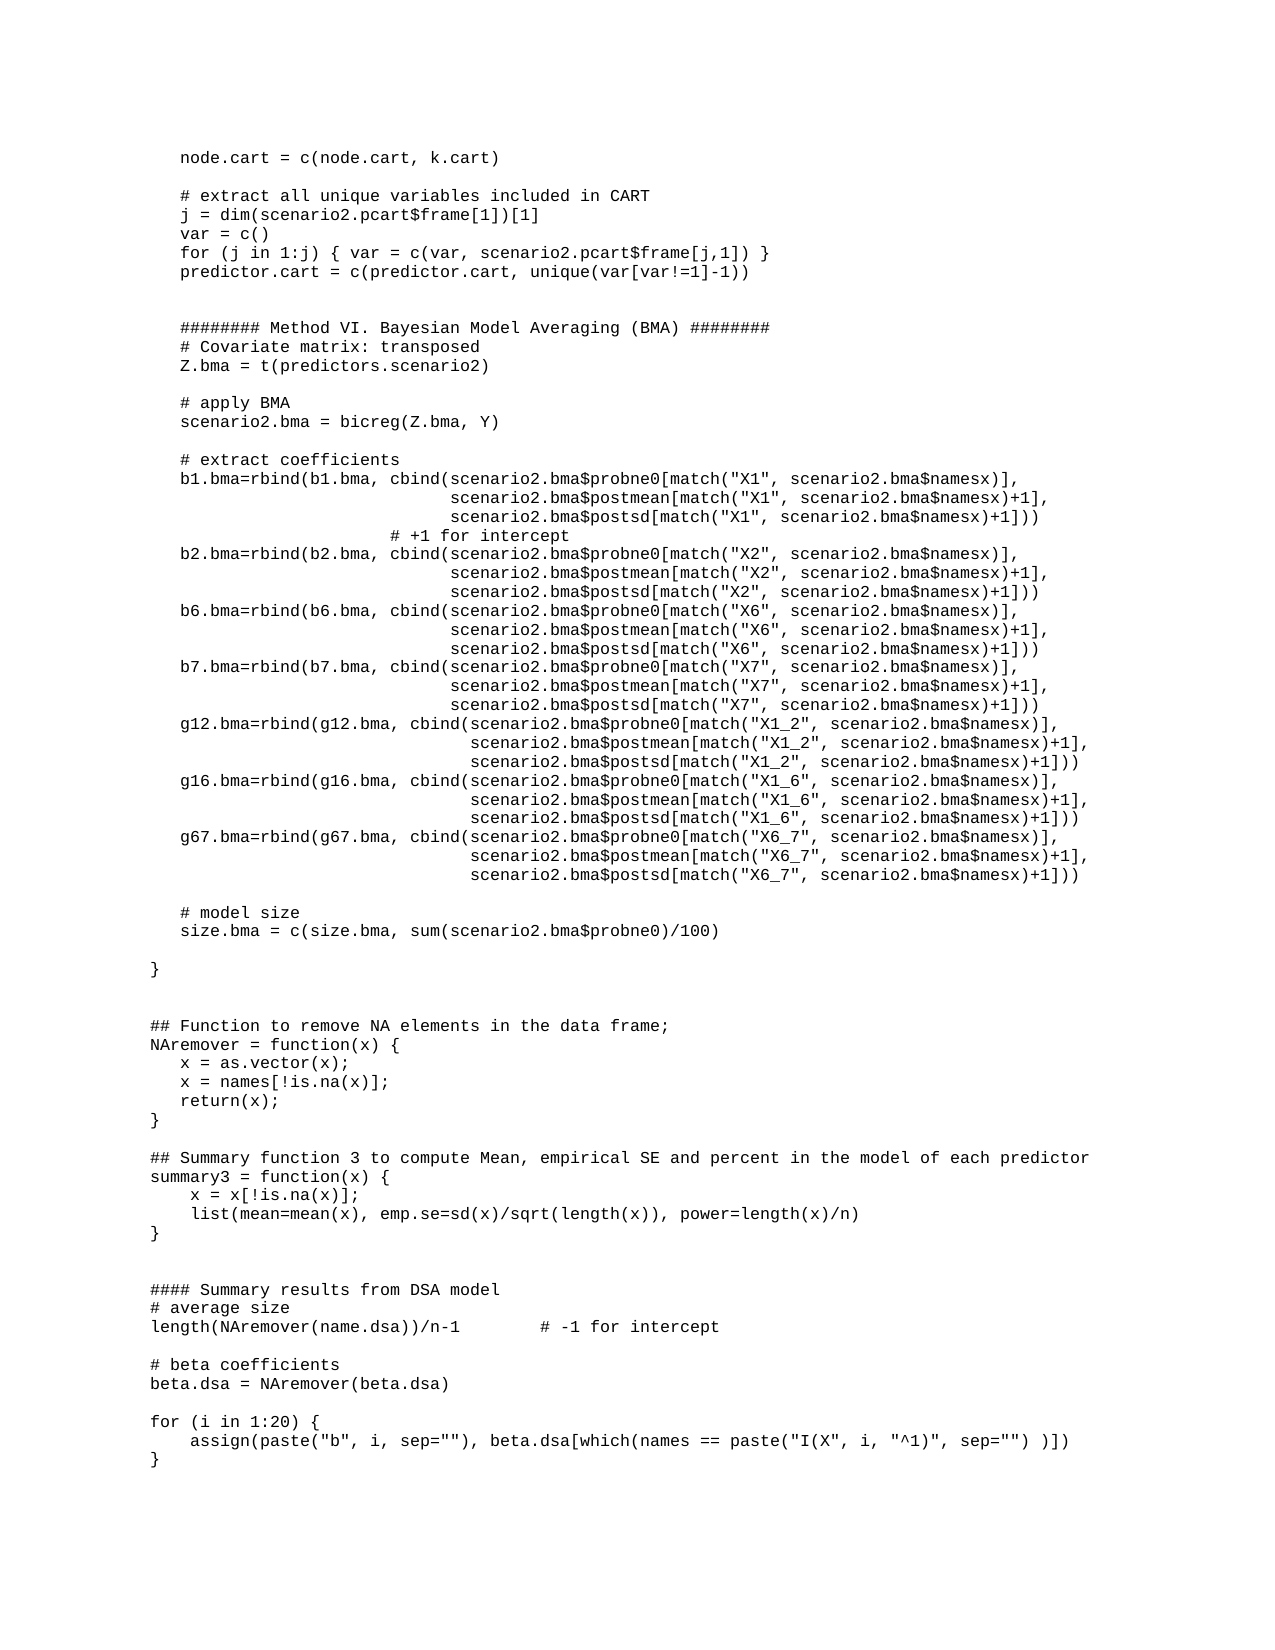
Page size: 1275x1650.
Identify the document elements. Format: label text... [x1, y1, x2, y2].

text g16.bma=rbind(g16.bma, cbind(scenario2.bma$probne0[match("X1_6", scenario2.bma$namesx)], [150, 772, 1125, 791]
text NAremover = function(x) { [150, 1036, 1125, 1055]
text scenario2.bma$postsd[match("X1_2", scenario2.bma$namesx)+1])) [150, 753, 1125, 772]
text scenario2.bma$postsd[match("X7", scenario2.bma$namesx)+1])) [150, 697, 1125, 716]
text summary3 = function(x) { [150, 1168, 1125, 1187]
text # extract coefficients [150, 452, 1125, 471]
text scenario2.bma$postmean[match("X6", scenario2.bma$namesx)+1], [150, 621, 1125, 640]
text } [150, 961, 1125, 979]
text size.bma = c(size.bma, sum(scenario2.bma$probne0)/100) [150, 923, 1125, 942]
text scenario2.bma$postmean[match("X7", scenario2.bma$namesx)+1], [150, 678, 1125, 697]
text scenario2.bma$postmean[match("X1_6", scenario2.bma$namesx)+1], [150, 791, 1125, 810]
text b1.bma=rbind(b1.bma, cbind(scenario2.bma$probne0[match("X1", scenario2.bma$namesx)], [150, 471, 1125, 489]
text list(mean=mean(x), emp.se=sd(x)/sqrt(length(x)), power=length(x)/n) [150, 1206, 1125, 1225]
text scenario2.bma$postmean[match("X1_2", scenario2.bma$namesx)+1], [150, 734, 1125, 753]
text # model size [150, 904, 1125, 923]
text scenario2.bma$postsd[match("X1", scenario2.bma$namesx)+1])) [150, 508, 1125, 527]
text scenario2.bma = bicreg(Z.bma, Y) [150, 414, 1125, 433]
text x = as.vector(x); [150, 1055, 1125, 1074]
text # average size [150, 1300, 1125, 1319]
text scenario2.bma$postsd[match("X6_7", scenario2.bma$namesx)+1])) [150, 866, 1125, 885]
text node.cart = c(node.cart, k.cart) [150, 150, 1125, 169]
text ######## Method VI. Bayesian Model Averaging (BMA) ######## [150, 320, 1125, 338]
text Z.bma = t(predictors.scenario2) [150, 357, 1125, 376]
text # apply BMA [150, 395, 1125, 414]
text scenario2.bma$postmean[match("X1", scenario2.bma$namesx)+1], [150, 489, 1125, 508]
text for (j in 1:j) { var = c(var, scenario2.pcart$frame[j,1]) } [150, 244, 1125, 263]
text ## Function to remove NA elements in the data frame; [150, 1017, 1125, 1036]
text scenario2.bma$postmean[match("X2", scenario2.bma$namesx)+1], [150, 565, 1125, 584]
text b7.bma=rbind(b7.bma, cbind(scenario2.bma$probne0[match("X7", scenario2.bma$namesx)], [150, 659, 1125, 678]
text scenario2.bma$postmean[match("X6_7", scenario2.bma$namesx)+1], [150, 848, 1125, 866]
text # beta coefficients [150, 1357, 1125, 1376]
text b2.bma=rbind(b2.bma, cbind(scenario2.bma$probne0[match("X2", scenario2.bma$namesx)], [150, 546, 1125, 565]
text j = dim(scenario2.pcart$frame[1])[1] [150, 207, 1125, 225]
text } [150, 1451, 1125, 1470]
text var = c() [150, 225, 1125, 244]
text scenario2.bma$postsd[match("X6", scenario2.bma$namesx)+1])) [150, 640, 1125, 659]
text assign(paste("b", i, sep=""), beta.dsa[which(names == paste("I(X", i, "^1)", sep="") )]) [150, 1432, 1125, 1451]
text # Covariate matrix: transposed [150, 338, 1125, 357]
text } [150, 1112, 1125, 1130]
text # +1 for intercept [150, 527, 1125, 546]
text predictor.cart = c(predictor.cart, unique(var[var!=1]-1)) [150, 263, 1125, 282]
text x = x[!is.na(x)]; [150, 1187, 1125, 1206]
text b6.bma=rbind(b6.bma, cbind(scenario2.bma$probne0[match("X6", scenario2.bma$namesx)], [150, 602, 1125, 621]
text x = names[!is.na(x)]; [150, 1074, 1125, 1093]
text scenario2.bma$postsd[match("X1_6", scenario2.bma$namesx)+1])) [150, 810, 1125, 829]
text #### Summary results from DSA model [150, 1281, 1125, 1300]
text length(NAremover(name.dsa))/n-1 # -1 for intercept [150, 1319, 1125, 1338]
text ## Summary function 3 to compute Mean, empirical SE and percent in the model of each predictor [150, 1149, 1125, 1168]
text beta.dsa = NAremover(beta.dsa) [150, 1376, 1125, 1394]
text g67.bma=rbind(g67.bma, cbind(scenario2.bma$probne0[match("X6_7", scenario2.bma$namesx)], [150, 829, 1125, 848]
text return(x); [150, 1093, 1125, 1112]
text g12.bma=rbind(g12.bma, cbind(scenario2.bma$probne0[match("X1_2", scenario2.bma$namesx)], [150, 716, 1125, 734]
text } [150, 1225, 1125, 1243]
text scenario2.bma$postsd[match("X2", scenario2.bma$namesx)+1])) [150, 584, 1125, 602]
text # extract all unique variables included in CART [150, 188, 1125, 207]
text for (i in 1:20) { [150, 1413, 1125, 1432]
